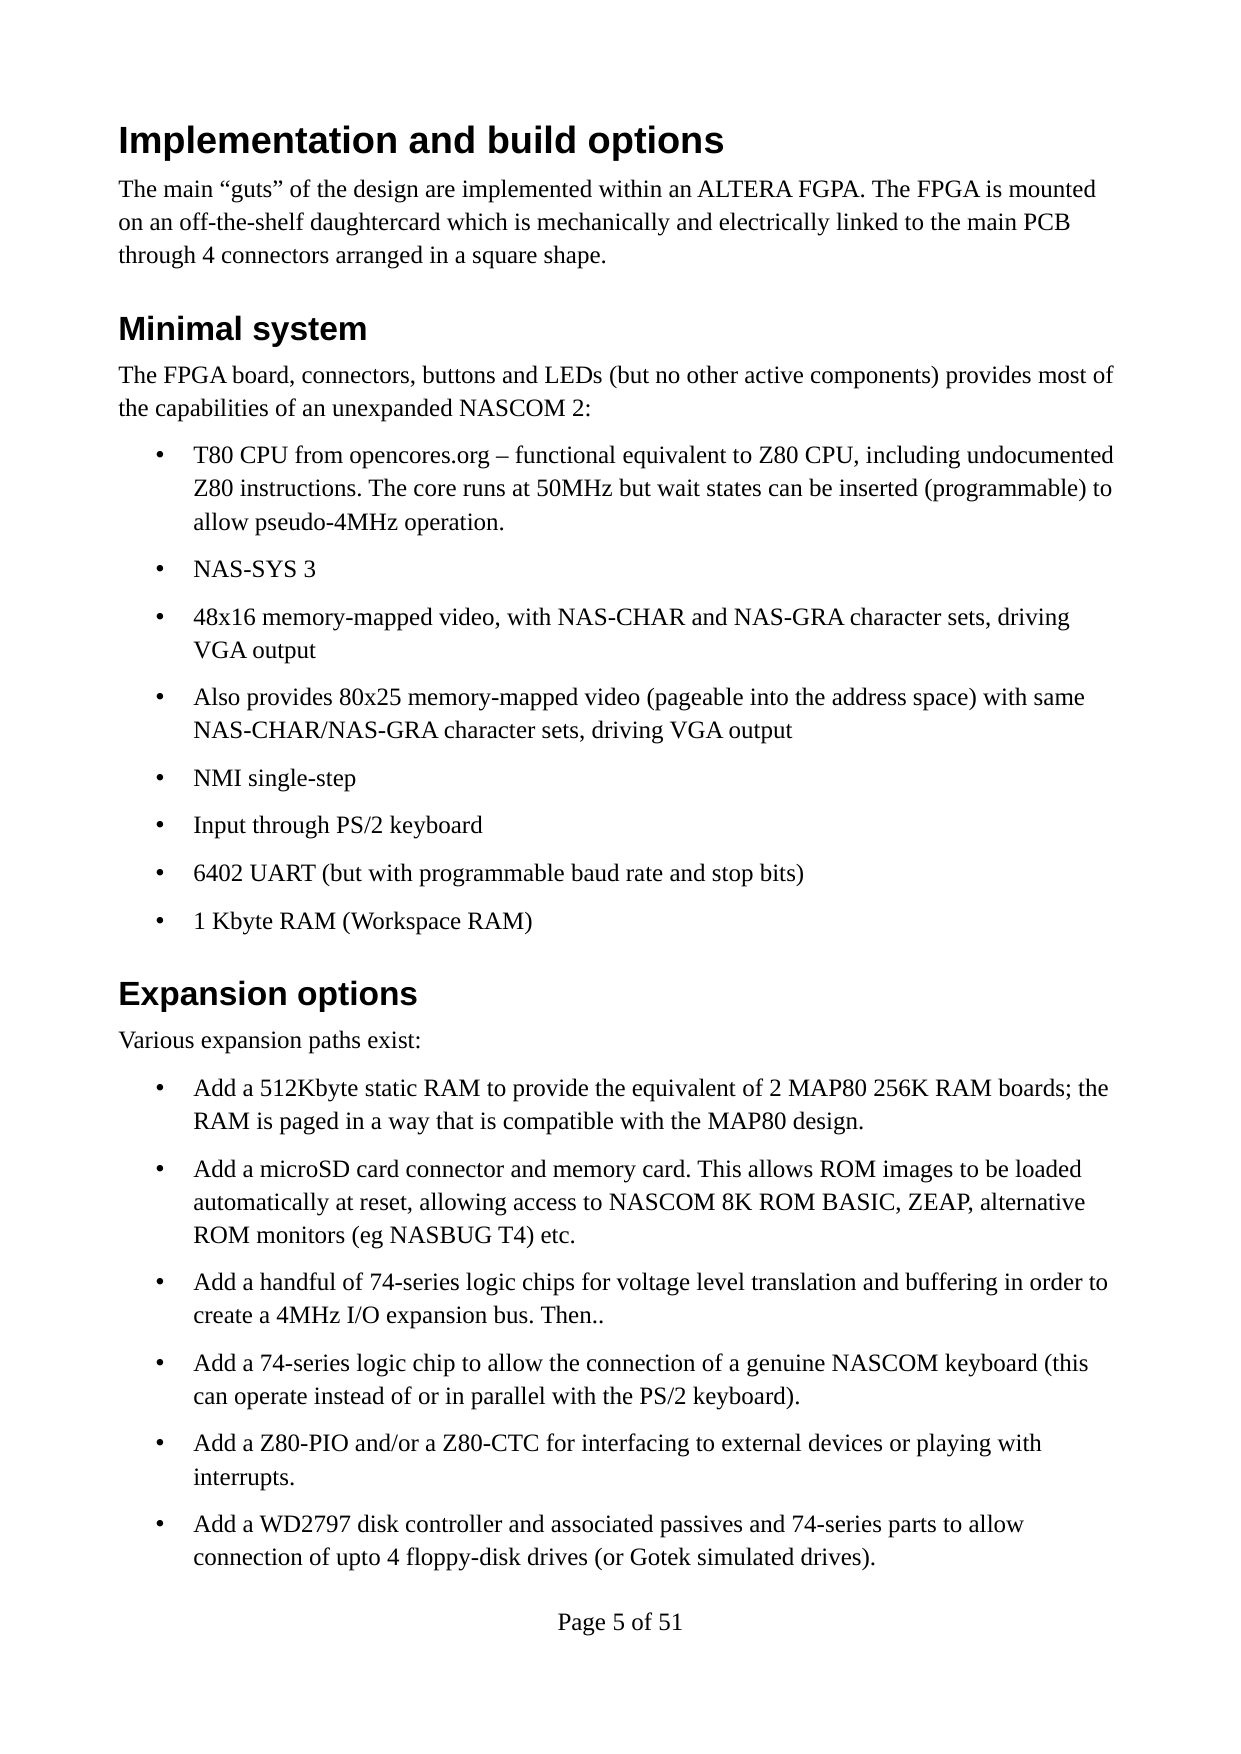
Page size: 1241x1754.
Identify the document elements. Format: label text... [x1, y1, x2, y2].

list Add a microSD card connector and memory card. This allows ROM images to be loaded automatically at reset, allowing access to NASCOM 8K ROM BASIC, ZEAP, alternative ROM monitors (eg NASBUG T4) etc. [156, 1154, 1122, 1248]
list 48x16 memory-mapped video, with NAS-CHAR and NAS-GRA character sets, driving VGA output [156, 602, 1122, 663]
list 1 Kbyte RAM (Workspace RAM) [156, 906, 1122, 934]
list Add a Z80-PIO and/or a Z80-CTC for interfacing to external devices or playing with interrupts. [156, 1428, 1122, 1490]
list Add a handful of 74-series logic chips for voltage level translation and buffering in order to create a 4MHz I/O expansion bus. Then.. [156, 1267, 1122, 1329]
list Add a 512Kbyte static RAM to provide the equivalent of 2 MAP80 256K RAM boards; the RAM is paged in a way that is compatible with the MAP80 design. [156, 1073, 1122, 1135]
subtitle Minimal system [118, 309, 1122, 347]
subtitle Expansion options [118, 974, 1122, 1013]
list 6402 UART (but with programmable baud rate and stop bits) [156, 858, 1122, 887]
text The FPGA board, connectors, buttons and LEDs (but no other active components) provides most of the capabilities of an unexpanded NASCOM 2: [118, 360, 1122, 422]
subtitle Implementation and build options [118, 118, 1122, 162]
list Add a WD2797 disk controller and associated passives and 74-series parts to allow connection of upto 4 floppy-disk drives (or Gotek simulated drives). [156, 1509, 1122, 1571]
list NAS-SYS 3 [156, 554, 1122, 583]
list T80 CPU from opencores.org – functional equivalent to Z80 CPU, including undocumented Z80 instructions. The core runs at 50MHz but wait states can be inserted (programmable) to allow pseudo-4MHz operation. [156, 441, 1122, 535]
list Add a 74-series logic chip to allow the connection of a genuine NASCOM keyboard (this can operate instead of or in parallel with the PS/2 keyboard). [156, 1348, 1122, 1410]
text The main “guts” of the design are implemented within an ALTERA FGPA. The FPGA is mounted on an off-the-shelf daughtercard which is mechanically and electrically linked to the main PCB through 4 connectors arranged in a square shape. [118, 174, 1122, 269]
list Also provides 80x25 memory-mapped video (pageable into the address space) with same NAS-CHAR/NAS-GRA character sets, driving VGA output [156, 682, 1122, 744]
list Input through PS/2 keyboard [156, 811, 1122, 839]
text Various expansion paths exist: [118, 1025, 1122, 1054]
list NMI single-step [156, 763, 1122, 792]
